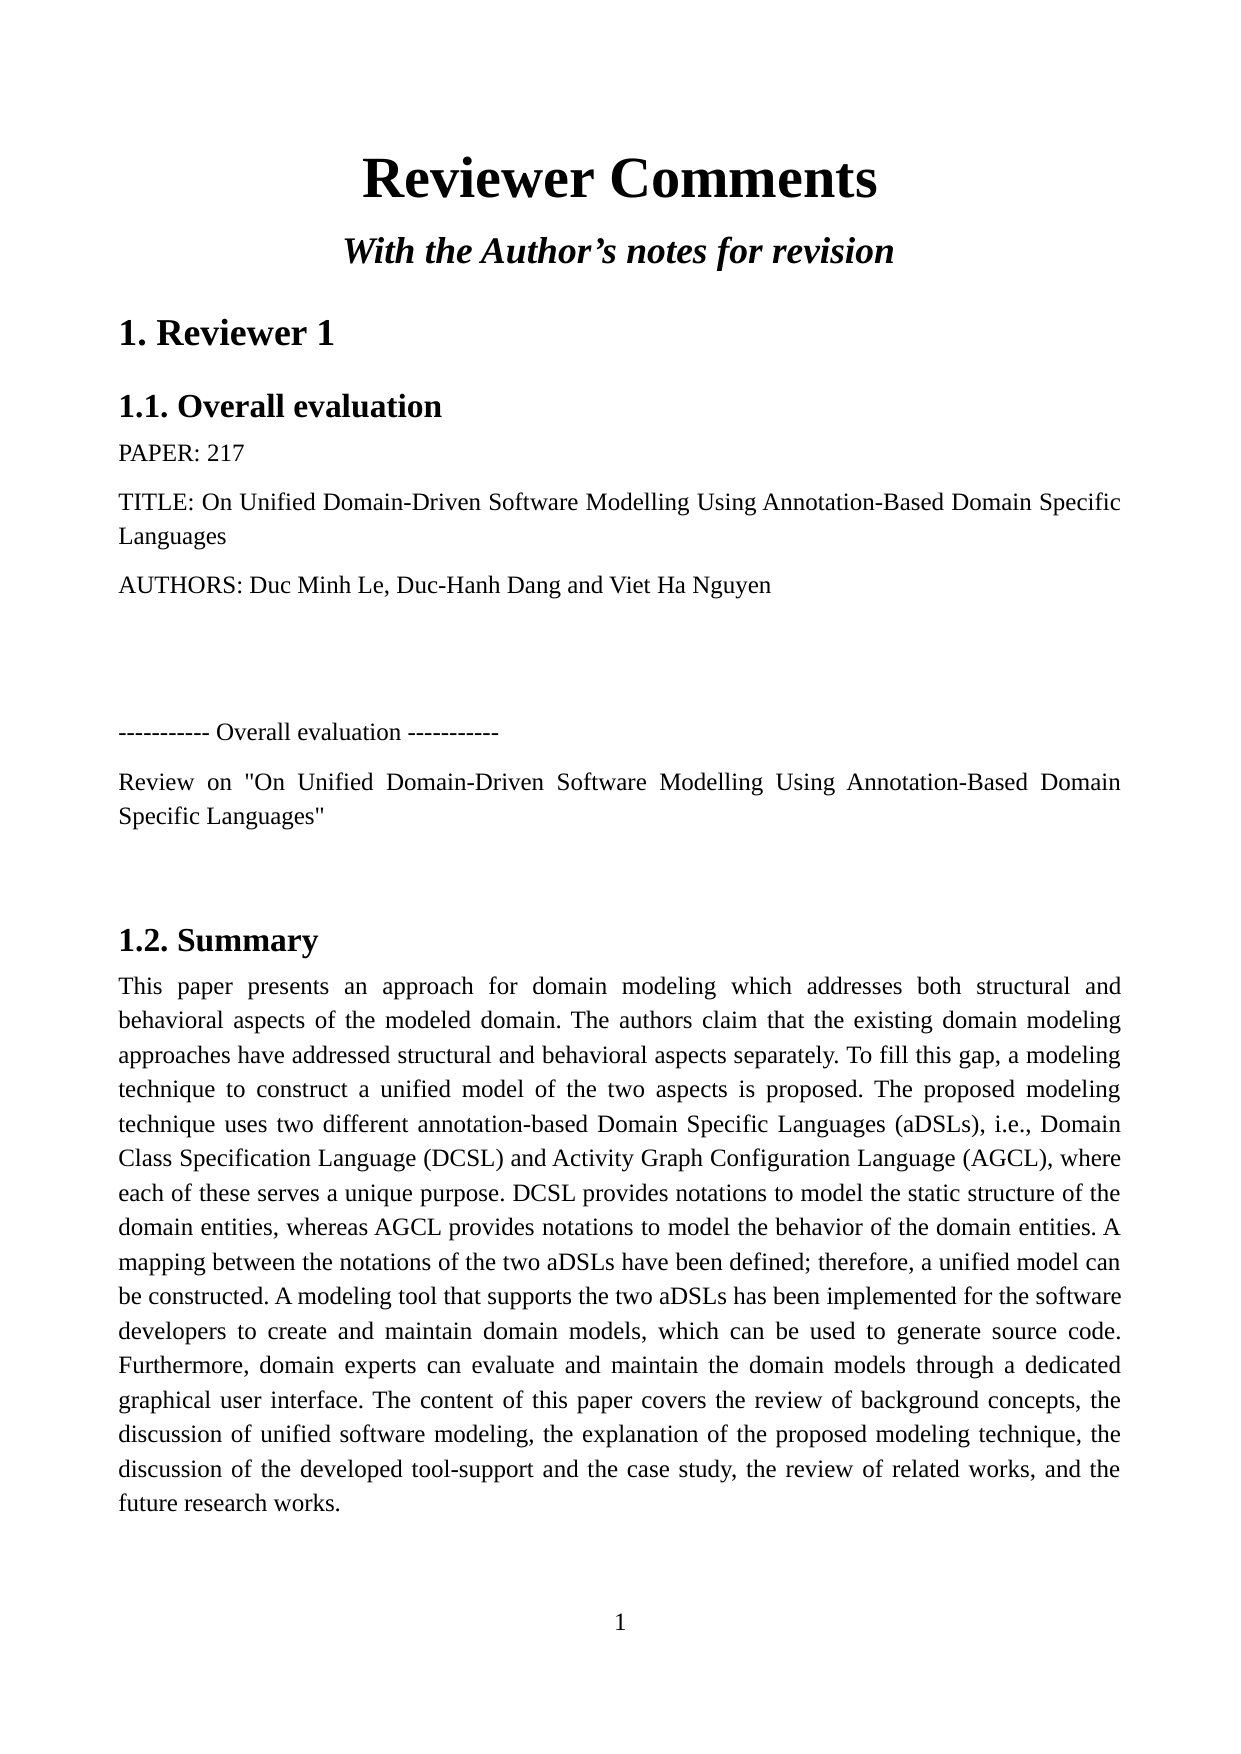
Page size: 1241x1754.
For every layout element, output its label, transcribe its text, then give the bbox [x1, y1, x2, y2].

text This paper presents an approach for domain modeling which addresses both structural and behavioral aspects of the modeled domain. The authors claim that the existing domain modeling approaches have addressed structural and behavioral aspects separately. To fill this gap, a modeling technique to construct a unified model of the two aspects is proposed. The proposed modeling technique uses two different annotation-based Domain Specific Languages (aDSLs), i.e., Domain Class Specification Language (DCSL) and Activity Graph Configuration Language (AGCL), where each of these serves a unique purpose. DCSL provides notations to model the static structure of the domain entities, whereas AGCL provides notations to model the behavior of the domain entities. A mapping between the notations of the two aDSLs have been defined; therefore, a unified model can be constructed. A modeling tool that supports the two aDSLs has been implemented for the software developers to create and maintain domain models, which can be used to generate source code. Furthermore, domain experts can evaluate and maintain the domain models through a dedicated graphical user interface. The content of this paper covers the review of background concepts, the discussion of unified software modeling, the explanation of the proposed modeling technique, the discussion of the developed tool-support and the case study, the review of related works, and the future research works. [118, 971, 1122, 1517]
subtitle Overall evaluation [118, 387, 1122, 425]
text TITLE: On Unified Domain-Driven Software Modelling Using Annotation-Based Domain Specific Languages [118, 487, 1122, 550]
subtitle Reviewer 1 [118, 309, 1122, 353]
text ----------- Overall evaluation ----------- [118, 717, 1122, 746]
text AUTHORS: Duc Minh Le, Duc-Hanh Dang and Viet Ha Nguyen [118, 570, 1122, 599]
subtitle With the Author’s notes for revision [118, 229, 1122, 272]
text Review on "On Unified Domain-Driven Software Modelling Using Annotation-Based Domain Specific Languages" [118, 767, 1122, 830]
title Reviewer Comments [118, 143, 1122, 210]
text PAPER: 217 [118, 438, 1122, 466]
subtitle Summary [118, 920, 1122, 959]
